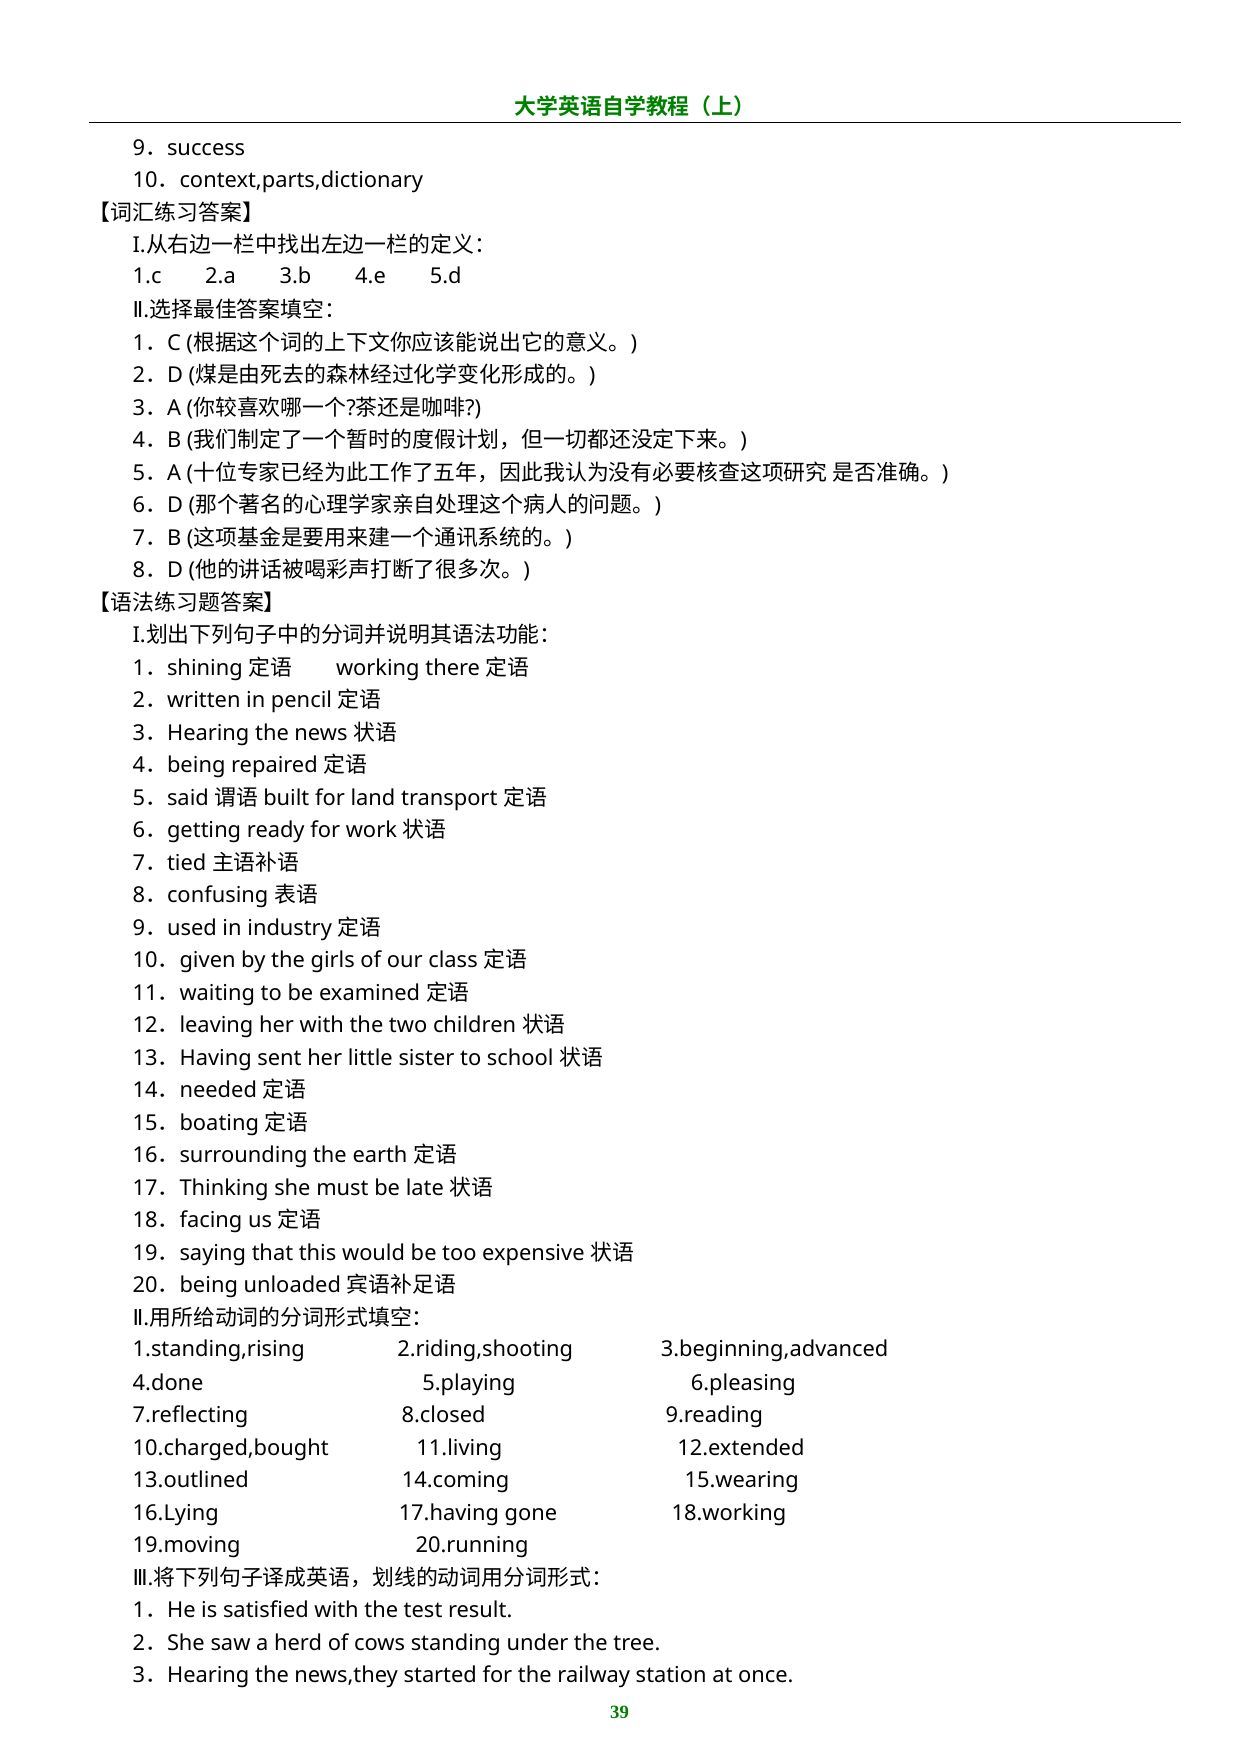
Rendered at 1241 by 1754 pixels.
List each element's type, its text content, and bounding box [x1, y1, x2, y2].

text Ⅱ.用所给动词的分词形式填空： [89, 1299, 1181, 1332]
text 8．confusing 表语 [89, 877, 1181, 909]
text 【词汇练习答案】 [89, 194, 1181, 227]
text 5．A (十位专家已经为此工作了五年，因此我认为没有必要核查这项研究 是否准确。) [89, 454, 1181, 487]
text 3．A (你较喜欢哪一个?茶还是咖啡?) [89, 389, 1181, 422]
text I.划出下列句子中的分词并说明其语法功能： [89, 617, 1181, 649]
text 9．success [89, 129, 1181, 162]
text Ⅲ.将下列句子译成英语，划线的动词用分词形式： [89, 1559, 1181, 1592]
text 19．saying that this would be too expensive 状语 [89, 1234, 1181, 1267]
text 16．surrounding the earth 定语 [89, 1137, 1181, 1169]
text 1．shining 定语 working there 定语 [89, 649, 1181, 682]
text 6．getting ready for work 状语 [89, 812, 1181, 844]
text 4．B (我们制定了一个暂时的度假计划，但一切都还没定下来。) [89, 422, 1181, 454]
text 10．given by the girls of our class 定语 [89, 942, 1181, 974]
text 8．D (他的讲话被喝彩声打断了很多次。) [89, 552, 1181, 584]
text I.从右边一栏中找出左边一栏的定义： [89, 227, 1181, 259]
text Ⅱ.选择最佳答案填空： [89, 292, 1181, 324]
text 14．needed 定语 [89, 1072, 1181, 1104]
text 9．used in industry 定语 [89, 909, 1181, 942]
text 15．boating 定语 [89, 1104, 1181, 1137]
text 1．He is satisfied with the test result. [89, 1592, 1181, 1624]
text 1.c 2.a 3.b 4.e 5.d [89, 259, 1181, 292]
text 7．B (这项基金是要用来建一个通讯系统的。) [89, 519, 1181, 552]
text 2．written in pencil 定语 [89, 682, 1181, 714]
text 3．Hearing the news,they started for the railway station at once. [89, 1657, 1181, 1689]
text 7．tied 主语补语 [89, 844, 1181, 877]
text 2．D (煤是由死去的森林经过化学变化形成的。) [89, 357, 1181, 389]
text 6．D (那个著名的心理学家亲自处理这个病人的问题。) [89, 487, 1181, 519]
text 【语法练习题答案】 [89, 584, 1181, 617]
text 18．facing us 定语 [89, 1202, 1181, 1234]
text 5．said 谓语 built for land transport 定语 [89, 779, 1181, 812]
text 3．Hearing the news 状语 [89, 714, 1181, 747]
text 10．context,parts,dictionary [89, 162, 1181, 194]
text 20．being unloaded 宾语补足语 [89, 1267, 1181, 1299]
text 2．She saw a herd of cows standing under the tree. [89, 1624, 1181, 1657]
text 1．C (根据这个词的上下文你应该能说出它的意义。) [89, 324, 1181, 357]
text 13．Having sent her little sister to school 状语 [89, 1039, 1181, 1072]
text 4．being repaired 定语 [89, 747, 1181, 779]
text 12．leaving her with the two children 状语 [89, 1007, 1181, 1039]
text 17．Thinking she must be late 状语 [89, 1169, 1181, 1202]
text 11．waiting to be examined 定语 [89, 974, 1181, 1007]
text 1.standing,rising 2.riding,shooting 3.beginning,advanced 4.done 5.playing 6.pleasing 7.reflecting 8.closed 9.reading 10.charged,bought 11.living 12.extended 13.outlined 14.coming 15.wearing 16.Lying 17.having gone 18.working 19.moving 20.running [89, 1332, 1181, 1559]
